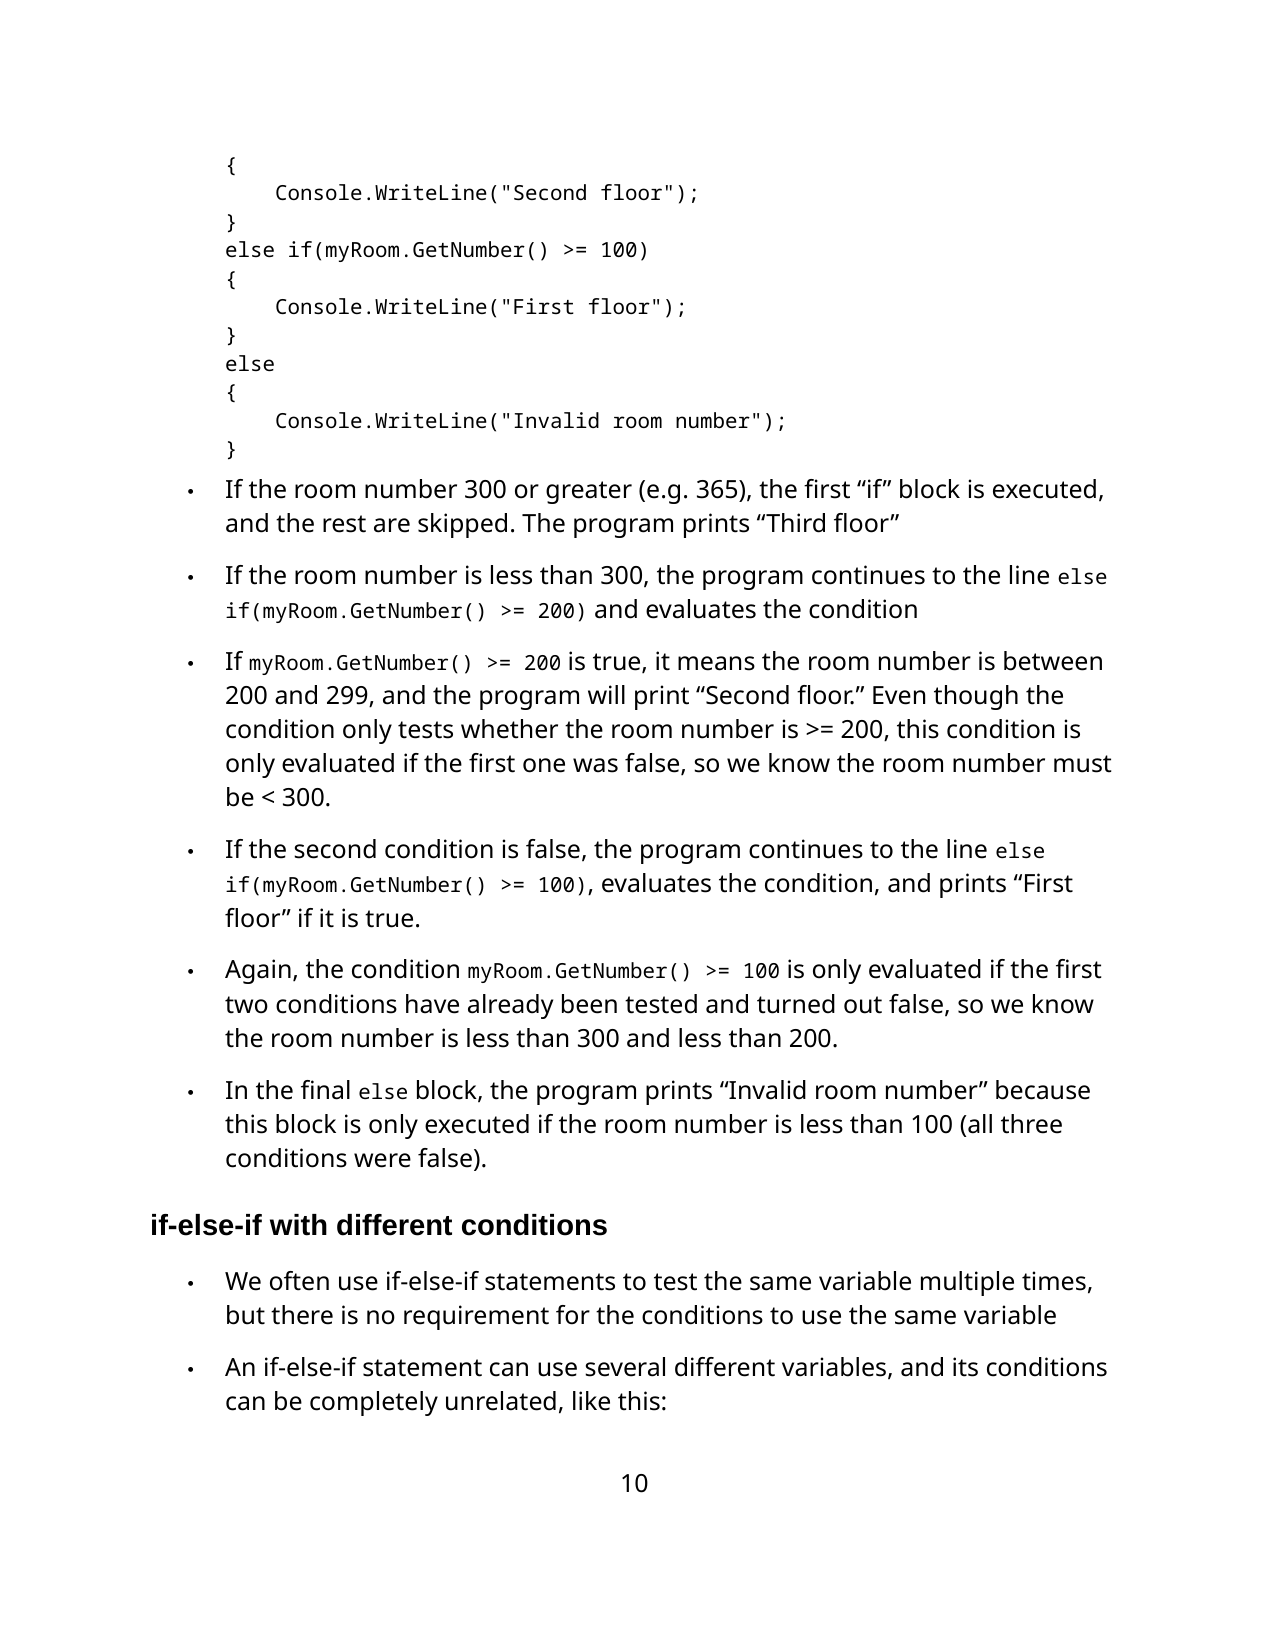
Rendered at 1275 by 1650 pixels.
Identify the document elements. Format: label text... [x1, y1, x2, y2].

list } [187, 207, 1125, 235]
list If myRoom.GetNumber() >= 200 is true, it means the room number is between 200 and 299, and the program will print “Second floor.” Even though the condition only tests whether the room number is >= 200, this condition is only evaluated if the first one was false, so we know the room number must be < 300. [187, 644, 1125, 814]
list If the second condition is false, the program continues to the line else if(myRoom.GetNumber() >= 100), evaluates the condition, and prints “First floor” if it is true. [187, 832, 1125, 934]
list { [187, 264, 1125, 292]
subtitle if-else-if with different conditions [150, 1208, 1125, 1242]
list In the final else block, the program prints “Invalid room number” because this block is only executed if the room number is less than 100 (all three conditions were false). [187, 1072, 1125, 1174]
list { [187, 377, 1125, 406]
list { [187, 150, 1125, 178]
list else if(myRoom.GetNumber() >= 100) [187, 235, 1125, 264]
list If the room number is less than 300, the program continues to the line else if(myRoom.GetNumber() >= 200) and evaluates the condition [187, 558, 1125, 626]
list We often use if-else-if statements to test the same variable multiple times, but there is no requirement for the conditions to use the same variable [187, 1263, 1125, 1332]
list else [187, 349, 1125, 377]
list Console.WriteLine("Invalid room number"); [187, 406, 1125, 434]
list Console.WriteLine("Second floor"); [187, 178, 1125, 207]
list An if-else-if statement can use several different variables, and its conditions can be completely unrelated, like this: [187, 1349, 1125, 1418]
list Console.WriteLine("First floor"); [187, 292, 1125, 321]
list } [187, 321, 1125, 349]
list If the room number 300 or greater (e.g. 365), the first “if” block is executed, and the rest are skipped. The program prints “Third floor” [187, 472, 1125, 540]
list Again, the condition myRoom.GetNumber() >= 100 is only evaluated if the first two conditions have already been tested and turned out false, so we know the room number is less than 300 and less than 200. [187, 952, 1125, 1054]
list } [187, 434, 1125, 463]
